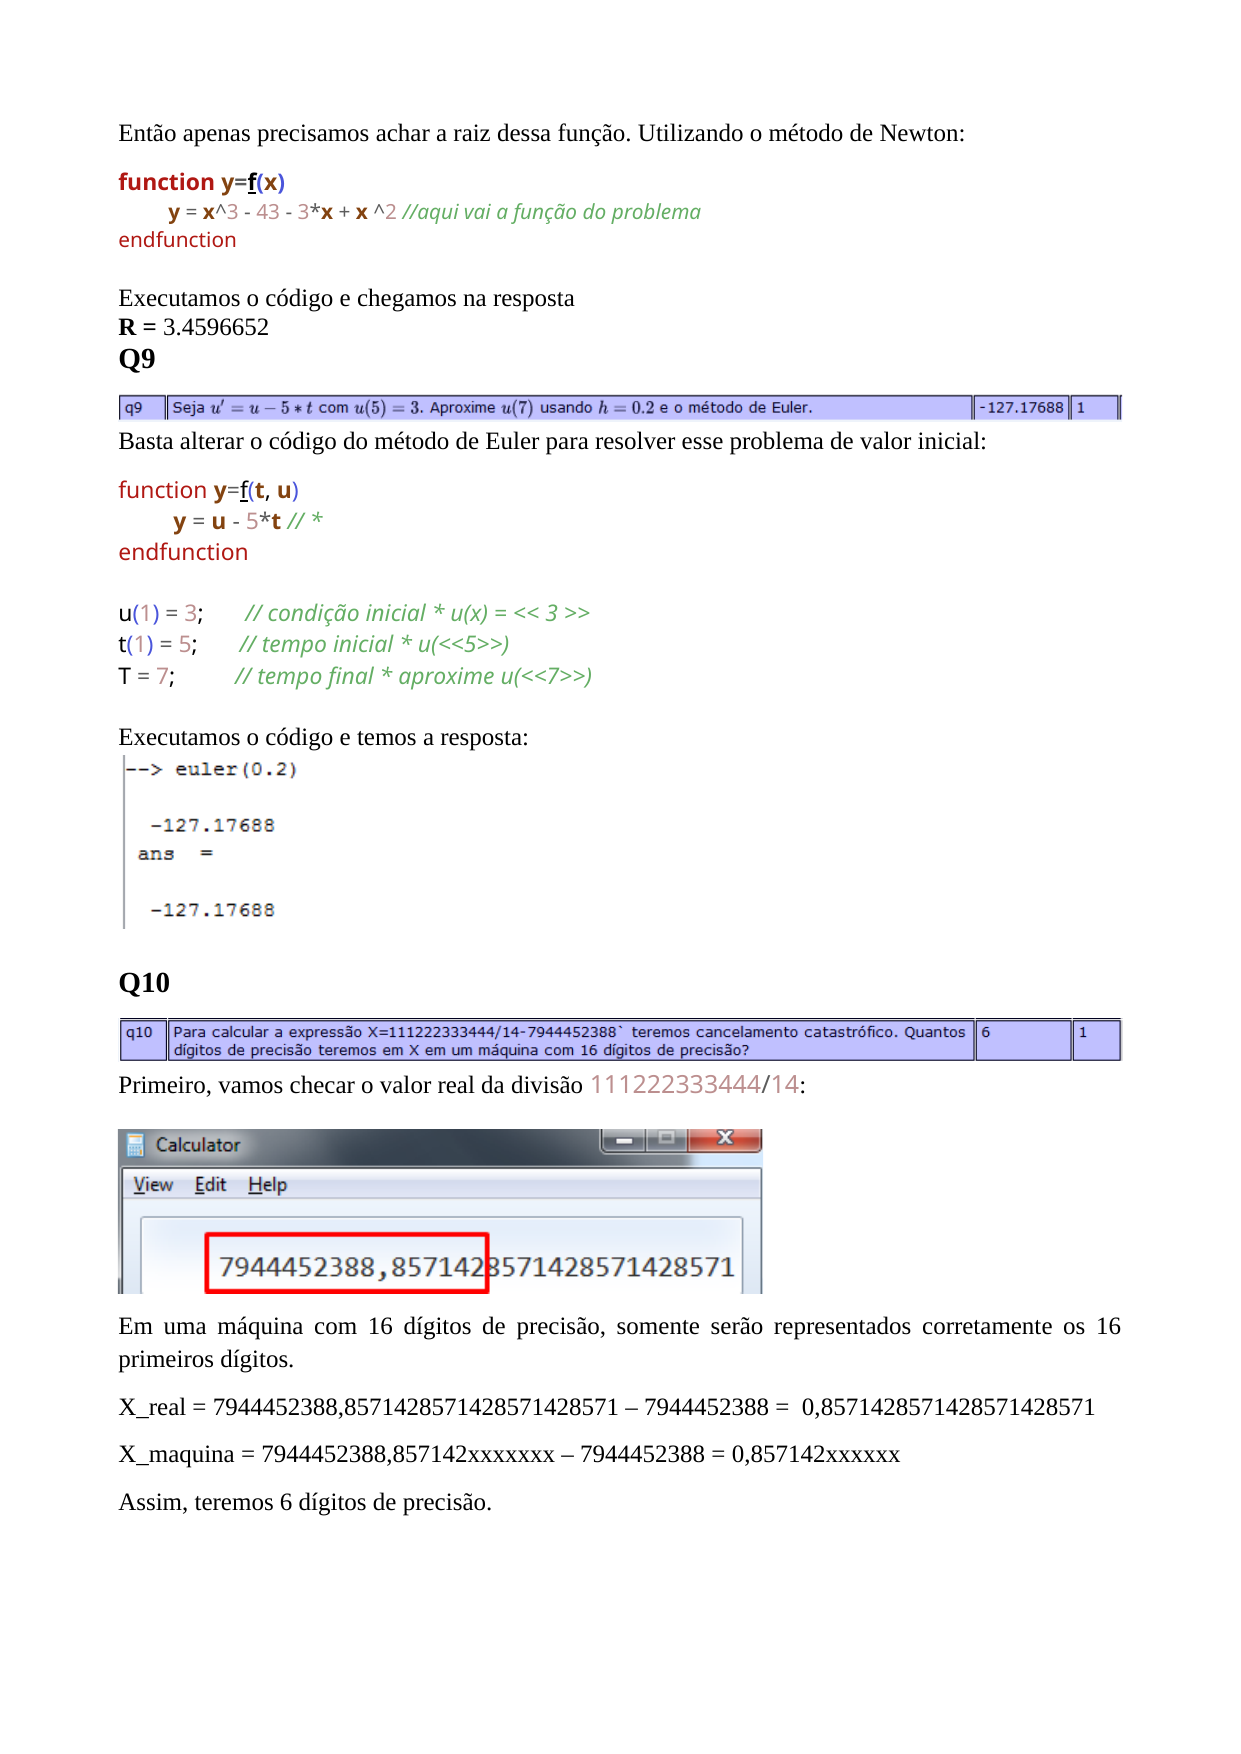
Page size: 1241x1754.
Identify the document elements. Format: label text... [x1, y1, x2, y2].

text Em uma máquina com 16 dígitos de precisão, somente serão representados corretamente os 16 primeiros dígitos. [118, 1311, 1122, 1373]
picture [118, 394, 1123, 422]
text function y=f(x) [118, 166, 1122, 197]
text endfunction [118, 226, 1122, 254]
text Assim, teremos 6 dígitos de precisão. [118, 1487, 1122, 1516]
text Basta alterar o código do método de Euler para resolver esse problema de valor inicial: [118, 422, 1122, 455]
text Primeiro, vamos checar o valor real da divisão 111222333444/14: [118, 1062, 1122, 1101]
text Q10 [118, 965, 1122, 999]
text endfunction [118, 536, 1122, 568]
text y = u - 5*t // * [118, 505, 1122, 536]
text R = 3.4596652 [118, 312, 1122, 341]
picture [122, 755, 356, 929]
picture [117, 1129, 764, 1294]
text u(1) = 3; // condição inicial * u(x) = << 3 >> [118, 597, 1122, 628]
picture [118, 1018, 1123, 1062]
text Q9 [118, 341, 1122, 374]
text y = x^3 - 43 - 3*x + x ^2 //aqui vai a função do problema [118, 197, 1122, 226]
text function y=f(t, u) [118, 474, 1122, 505]
text Executamos o código e chegamos na resposta [118, 283, 1122, 312]
text Então apenas precisamos achar a raiz dessa função. Utilizando o método de Newton: [118, 118, 1122, 147]
text T = 7; // tempo final * aproxime u(<<7>>) [118, 659, 1122, 691]
text Executamos o código e temos a resposta: [118, 722, 1122, 751]
text X_maquina = 7944452388,857142xxxxxxx – 7944452388 = 0,857142xxxxxx [118, 1439, 1122, 1468]
text X_real = 7944452388,8571428571428571428571 – 7944452388 = 0,8571428571428571428571 [118, 1392, 1122, 1421]
text t(1) = 5; // tempo inicial * u(<<5>>) [118, 628, 1122, 659]
